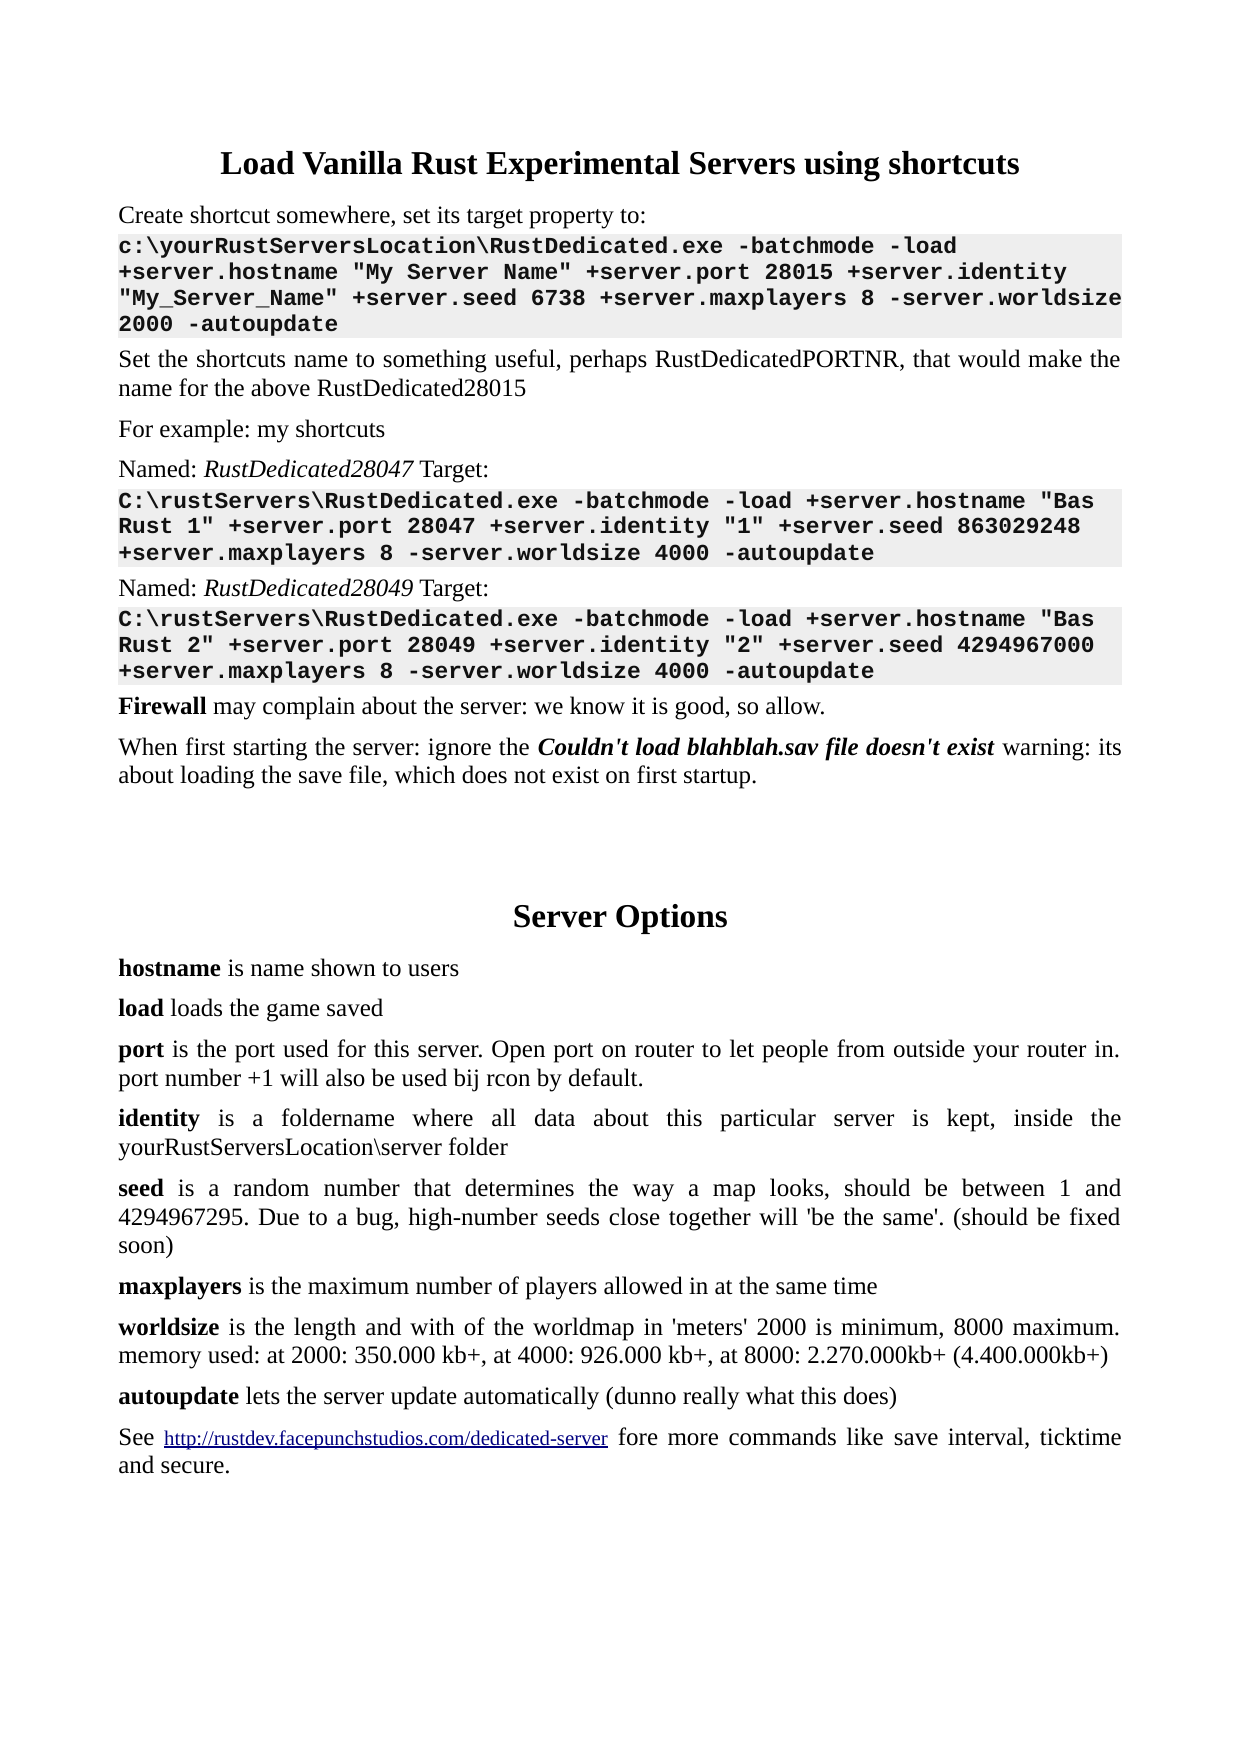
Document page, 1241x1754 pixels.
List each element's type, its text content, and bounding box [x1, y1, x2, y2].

text Set the shortcuts name to something useful, perhaps RustDedicatedPORTNR, that would make the name for the above RustDedicated28015 [118, 344, 1122, 402]
text c:\yourRustServersLocation\RustDedicated.exe -batchmode -load +server.hostname "My Server Name" +server.port 28015 +server.identity "My_Server_Name" +server.seed 6738 +server.maxplayers 8 -server.worldsize 2000 -autoupdate [118, 234, 1122, 286]
text C:\rustServers\RustDedicated.exe -batchmode -load +server.hostname "Bas Rust 1" +server.port 28047 +server.identity "1" +server.seed 863029248 +server.maxplayers 8 -server.worldsize 4000 -autoupdate [874, 489, 1122, 567]
text hostname is name shown to users [118, 953, 1122, 982]
subtitle Load Vanilla Rust Experimental Servers using shortcuts [118, 143, 1122, 181]
text Named: RustDedicated28049 Target: [118, 573, 1122, 601]
text Firewall may complain about the server: we know it is good, so allow. [118, 691, 1122, 720]
text port is the port used for this server. Open port on router to let people from outside your router in. port number +1 will also be used bij rcon by default. [118, 1034, 1122, 1092]
text Create shortcut somewhere, set its target property to: [118, 200, 1122, 229]
text autoupdate lets the server update automatically (dunno really what this does) [118, 1381, 1122, 1410]
text Named: RustDedicated28047 Target: [118, 454, 1122, 483]
text maxplayers is the maximum number of players allowed in at the same time [118, 1271, 1122, 1300]
text worldsize is the length and with of the worldmap in 'meters' 2000 is minimum, 8000 maximum. memory used: at 2000: 350.000 kb+, at 4000: 926.000 kb+, at 8000: 2.270.000kb+ (4.400.000kb+) [118, 1312, 1122, 1369]
text load loads the game saved [118, 993, 1122, 1022]
text C:\rustServers\RustDedicated.exe -batchmode -load +server.hostname "Bas Rust 2" +server.port 28049 +server.identity "2" +server.seed 4294967000 +server.maxplayers 8 -server.worldsize 4000 -autoupdate [118, 607, 1122, 685]
text See http://rustdev.facepunchstudios.com/dedicated-server fore more commands like save interval, ticktime and secure. [118, 1422, 1122, 1479]
text When first starting the server: ignore the Couldn't load blahblah.sav file doesn't exist warning: its about loading the save file, which does not exist on first startup. [118, 732, 1122, 789]
text seed is a random number that determines the way a map looks, should be between 1 and 4294967295. Due to a bug, high-number seeds close together will 'be the same'. (should be fixed soon) [118, 1173, 1122, 1259]
text For example: my shortcuts [118, 414, 1122, 442]
text c:\yourRustServersLocation\RustDedicated.exe -batchmode -load +server.hostname "My Server Name" +server.port 28015 +server.identity "My_Server_Name" +server.seed 6738 +server.maxplayers 8 -server.worldsize 2000 -autoupdate [118, 312, 1122, 338]
text identity is a foldername where all data about this particular server is kept, inside the yourRustServersLocation\server folder [118, 1103, 1122, 1161]
subtitle Server Options [118, 896, 1122, 934]
